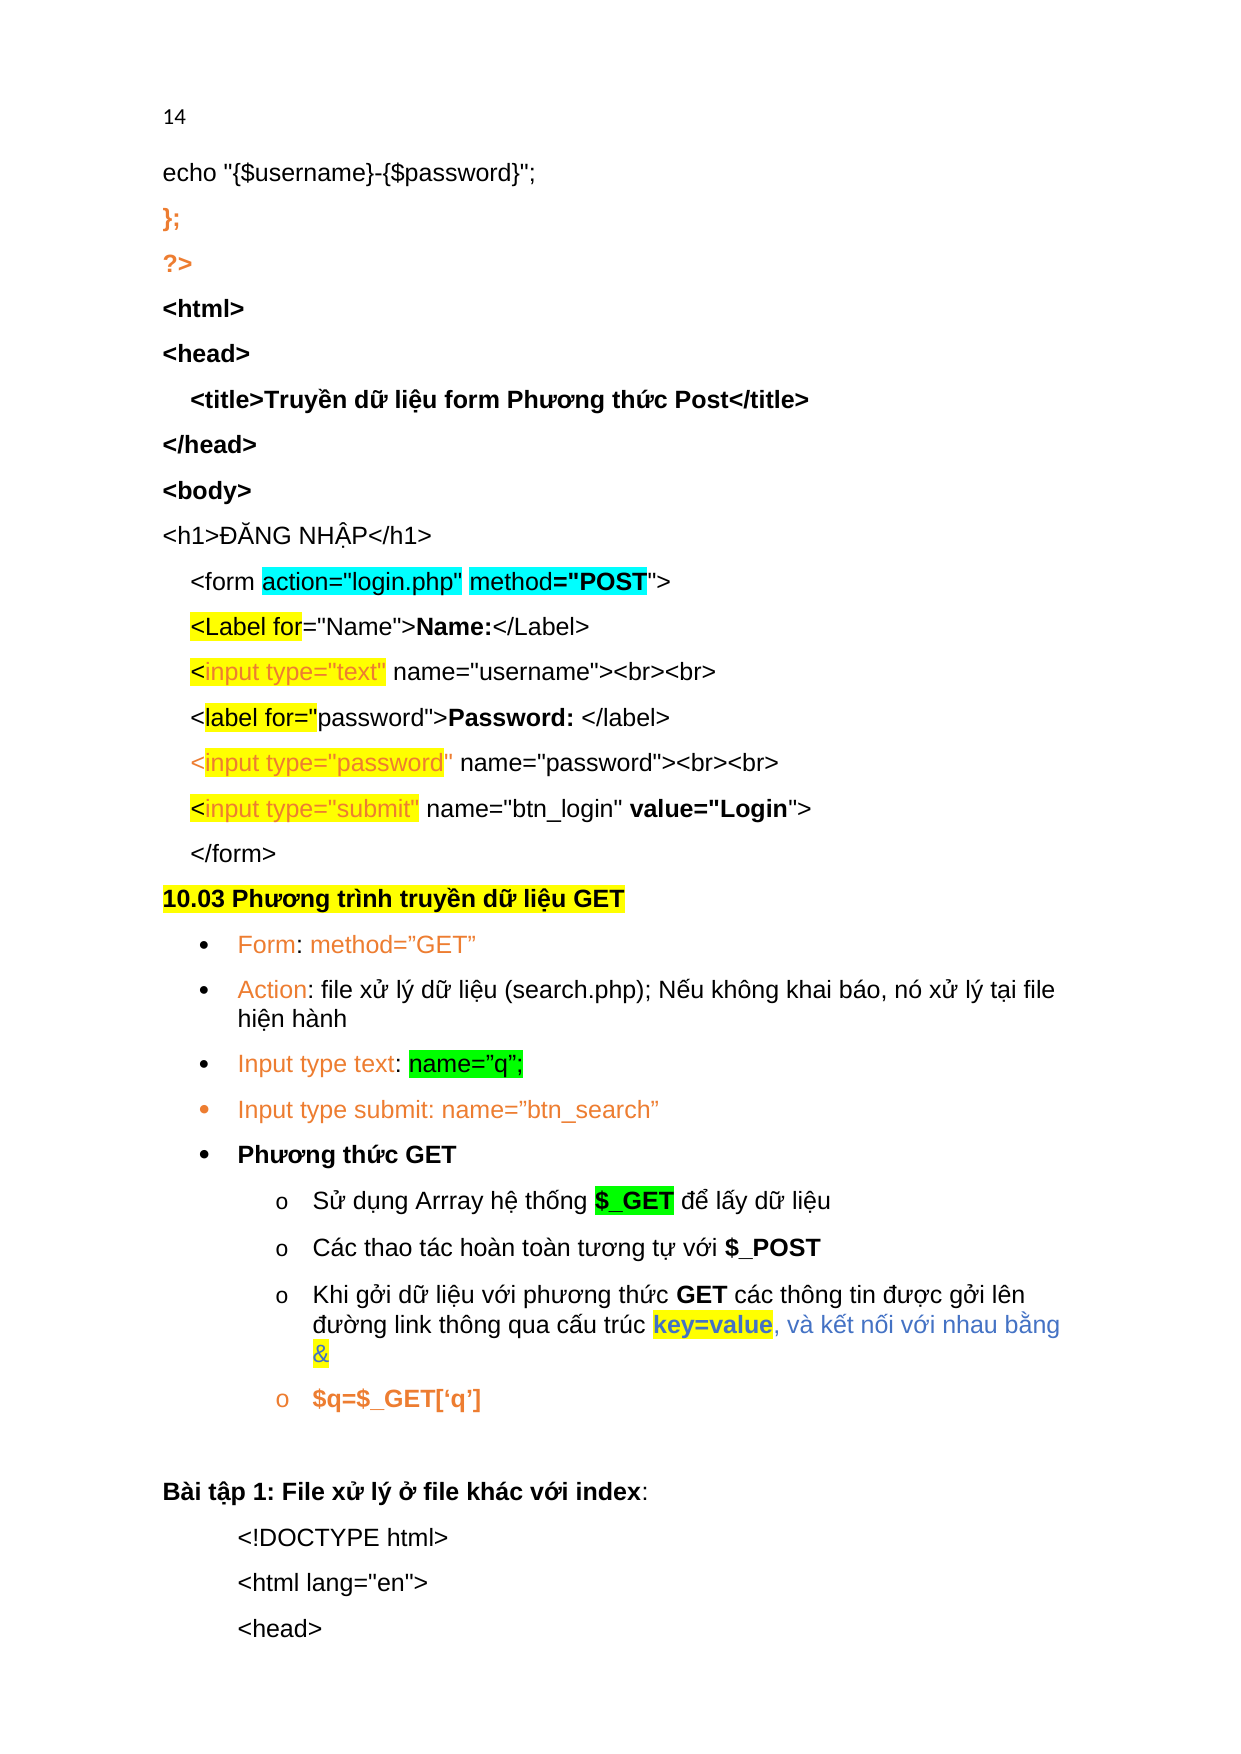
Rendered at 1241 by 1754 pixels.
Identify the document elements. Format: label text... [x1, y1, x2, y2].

list Phương thức GET [200, 1140, 1078, 1169]
text </form> [162, 839, 1078, 868]
text <head> [162, 339, 1078, 368]
text <input type="submit" name="btn_login" value="Login"> [162, 794, 1078, 822]
text }; [162, 203, 1078, 232]
list Input type text: name=”q”; [200, 1049, 1078, 1078]
text echo "{$username}-{$password}"; [162, 158, 1078, 187]
text <h1>ĐĂNG NHẬP</h1> [162, 521, 1078, 550]
list Khi gởi dữ liệu với phương thức GET các thông tin được gởi lên đường link thông qua cấu trúc key=value, và kết nối với nhau bằng & [275, 1280, 1078, 1368]
text 10.03 Phương trình truyền dữ liệu GET [162, 884, 1078, 913]
list Form: method=”GET” [200, 930, 1078, 959]
text <Label for="Name">Name:</Label> [162, 612, 1078, 641]
text <input type="text" name="username"><br><br> [162, 657, 1078, 686]
list $q=$_GET[‘q’] [275, 1384, 1078, 1415]
list Các thao tác hoàn toàn tương tự với $_POST [275, 1233, 1078, 1263]
list <html lang="en"> [237, 1568, 1078, 1597]
text <title>Truyền dữ liệu form Phương thức Post</title> [162, 385, 1078, 414]
text ?> [162, 249, 1078, 277]
text <body> [162, 476, 1078, 504]
text <label for="password">Password: </label> [162, 703, 1078, 732]
list Input type submit: name=”btn_search” [200, 1095, 1078, 1124]
text <form action="login.php" method="POST"> [162, 567, 1078, 595]
text Bài tập 1: File xử lý ở file khác với index: [162, 1477, 1078, 1506]
list <head> [237, 1614, 1078, 1642]
list <!DOCTYPE html> [237, 1523, 1078, 1552]
list Sử dụng Arrray hệ thống $_GET để lấy dữ liệu [275, 1186, 1078, 1216]
text </head> [162, 430, 1078, 459]
list Action: file xử lý dữ liệu (search.php); Nếu không khai báo, nó xử lý tại file hiện hành [200, 975, 1078, 1033]
text <html> [162, 294, 1078, 323]
text <input type="password" name="password"><br><br> [162, 748, 1078, 777]
